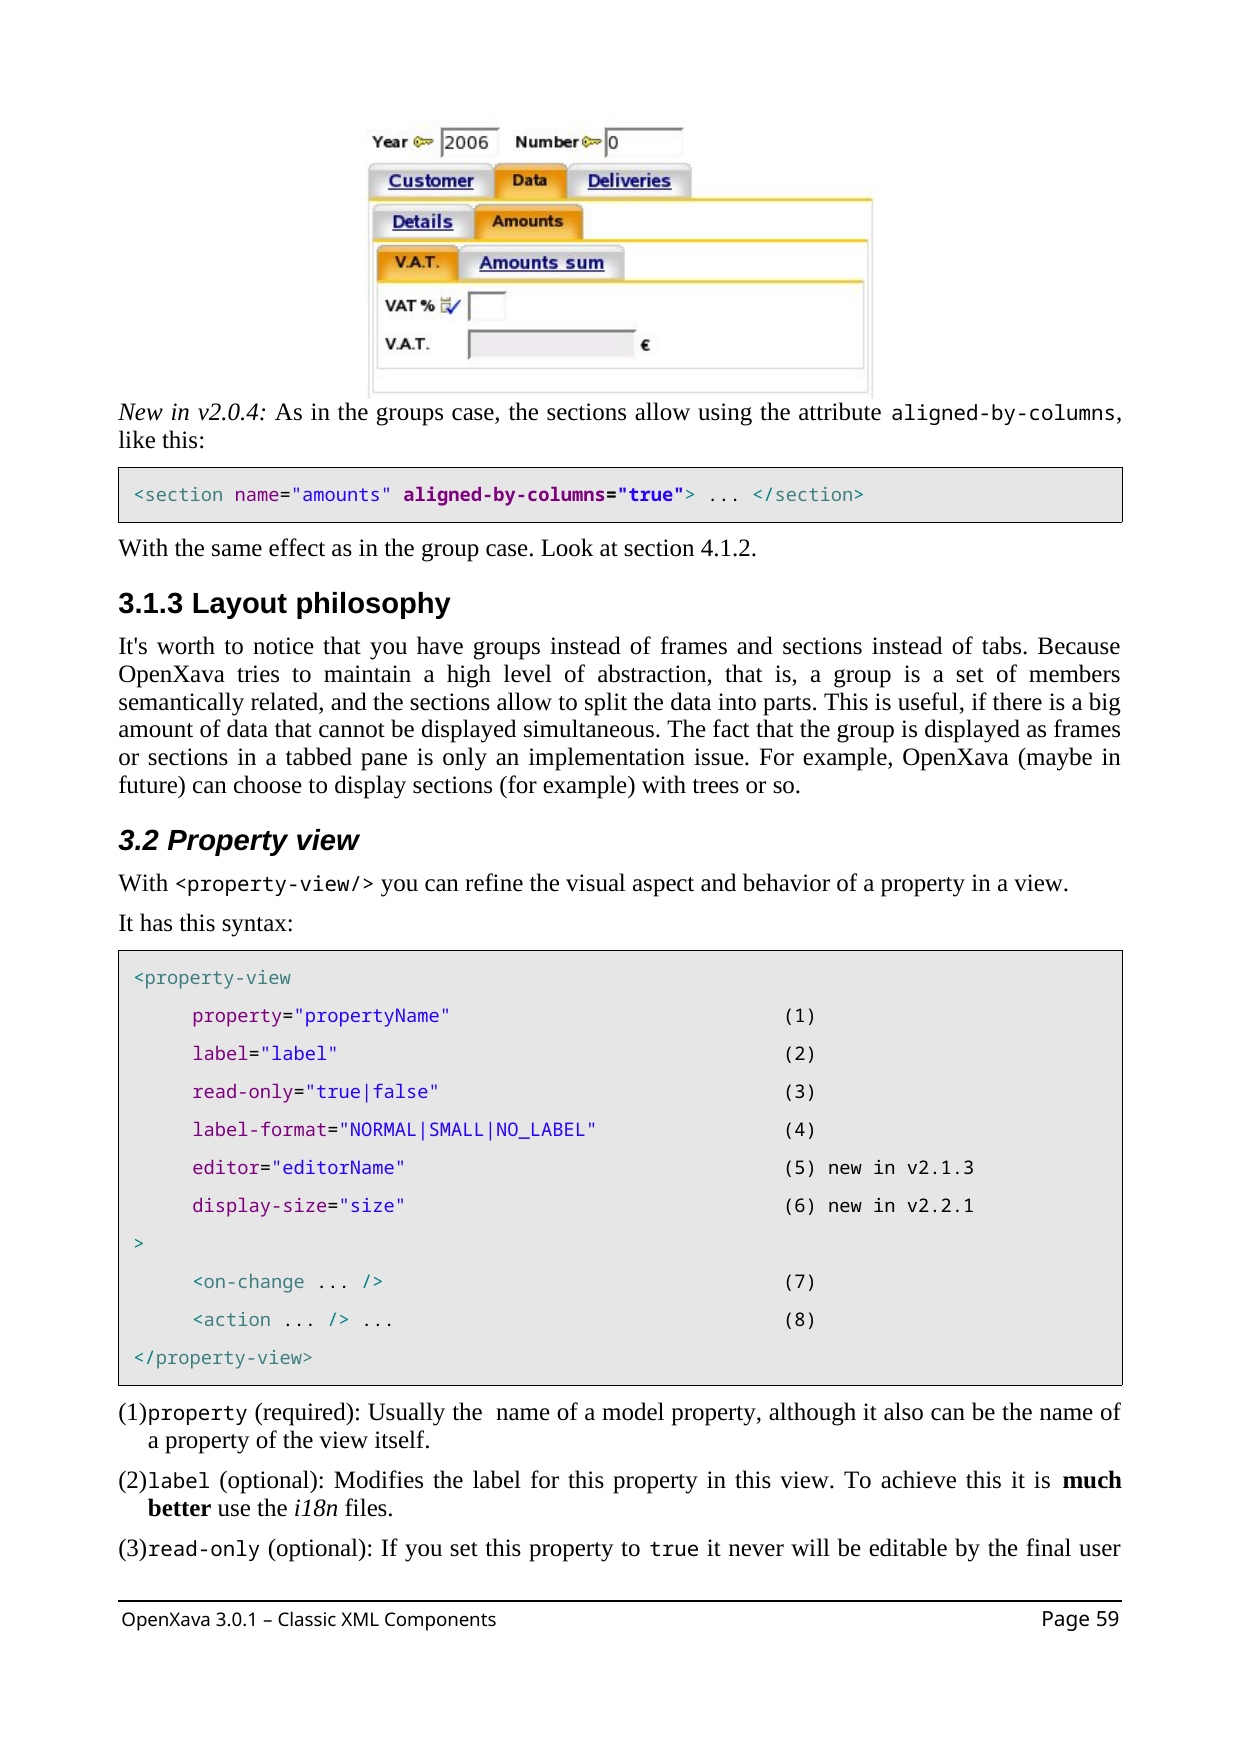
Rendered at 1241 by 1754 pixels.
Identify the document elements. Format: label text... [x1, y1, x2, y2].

list read-only (optional): If you set this property to true it never will be editable by the final user [118, 1534, 1122, 1563]
text > [119, 1216, 1122, 1254]
text <section name="amounts" aligned-by-columns="true"> ... </section> [119, 468, 1122, 522]
text <on-change ... /> (7) [119, 1254, 1122, 1292]
text <action ... /> ... (8) [119, 1292, 1122, 1330]
text property="propertyName" (1) [119, 988, 1122, 1026]
text It has this syntax: [118, 909, 1122, 937]
text label="label" (2) [119, 1026, 1122, 1064]
text editor="editorName" (5) new in v2.1.3 [119, 1140, 1122, 1178]
text read-only="true|false" (3) [119, 1064, 1122, 1102]
text It's worth to notice that you have groups instead of frames and sections instead of tabs. Because OpenXava tries to maintain a high level of abstraction, that is, a group is a set of members semantically related, and the sections allow to split the data into parts. This is useful, if there is a big amount of data that cannot be displayed simultaneous. The fact that the group is displayed as frames or sections in a tabbed pane is only an implementation issue. For example, OpenXava (maybe in future) can choose to display sections (for example) with trees or so. [118, 632, 1122, 798]
subtitle Property view [118, 823, 1122, 856]
text New in v2.0.4: As in the groups case, the sections allow using the attribute aligned-by-columns, like this: [118, 118, 1122, 454]
subtitle Layout philosophy [118, 587, 1122, 620]
text With the same effect as in the group case. Look at section 4.1.2. [118, 534, 1122, 562]
text <property-view [119, 951, 1122, 988]
text label-format="NORMAL|SMALL|NO_LABEL" (4) [119, 1102, 1122, 1140]
picture [364, 118, 876, 399]
text display-size="size" (6) new in v2.2.1 [119, 1178, 1122, 1216]
list label (optional): Modifies the label for this property in this view. To achieve this it is much better use the i18n files. [118, 1466, 1122, 1522]
text </property-view> [119, 1330, 1122, 1385]
list property (required): Usually the name of a model property, although it also can be the name of a property of the view itself. [118, 1398, 1122, 1454]
text With <property-view/> you can refine the visual aspect and behavior of a property in a view. [118, 869, 1122, 897]
